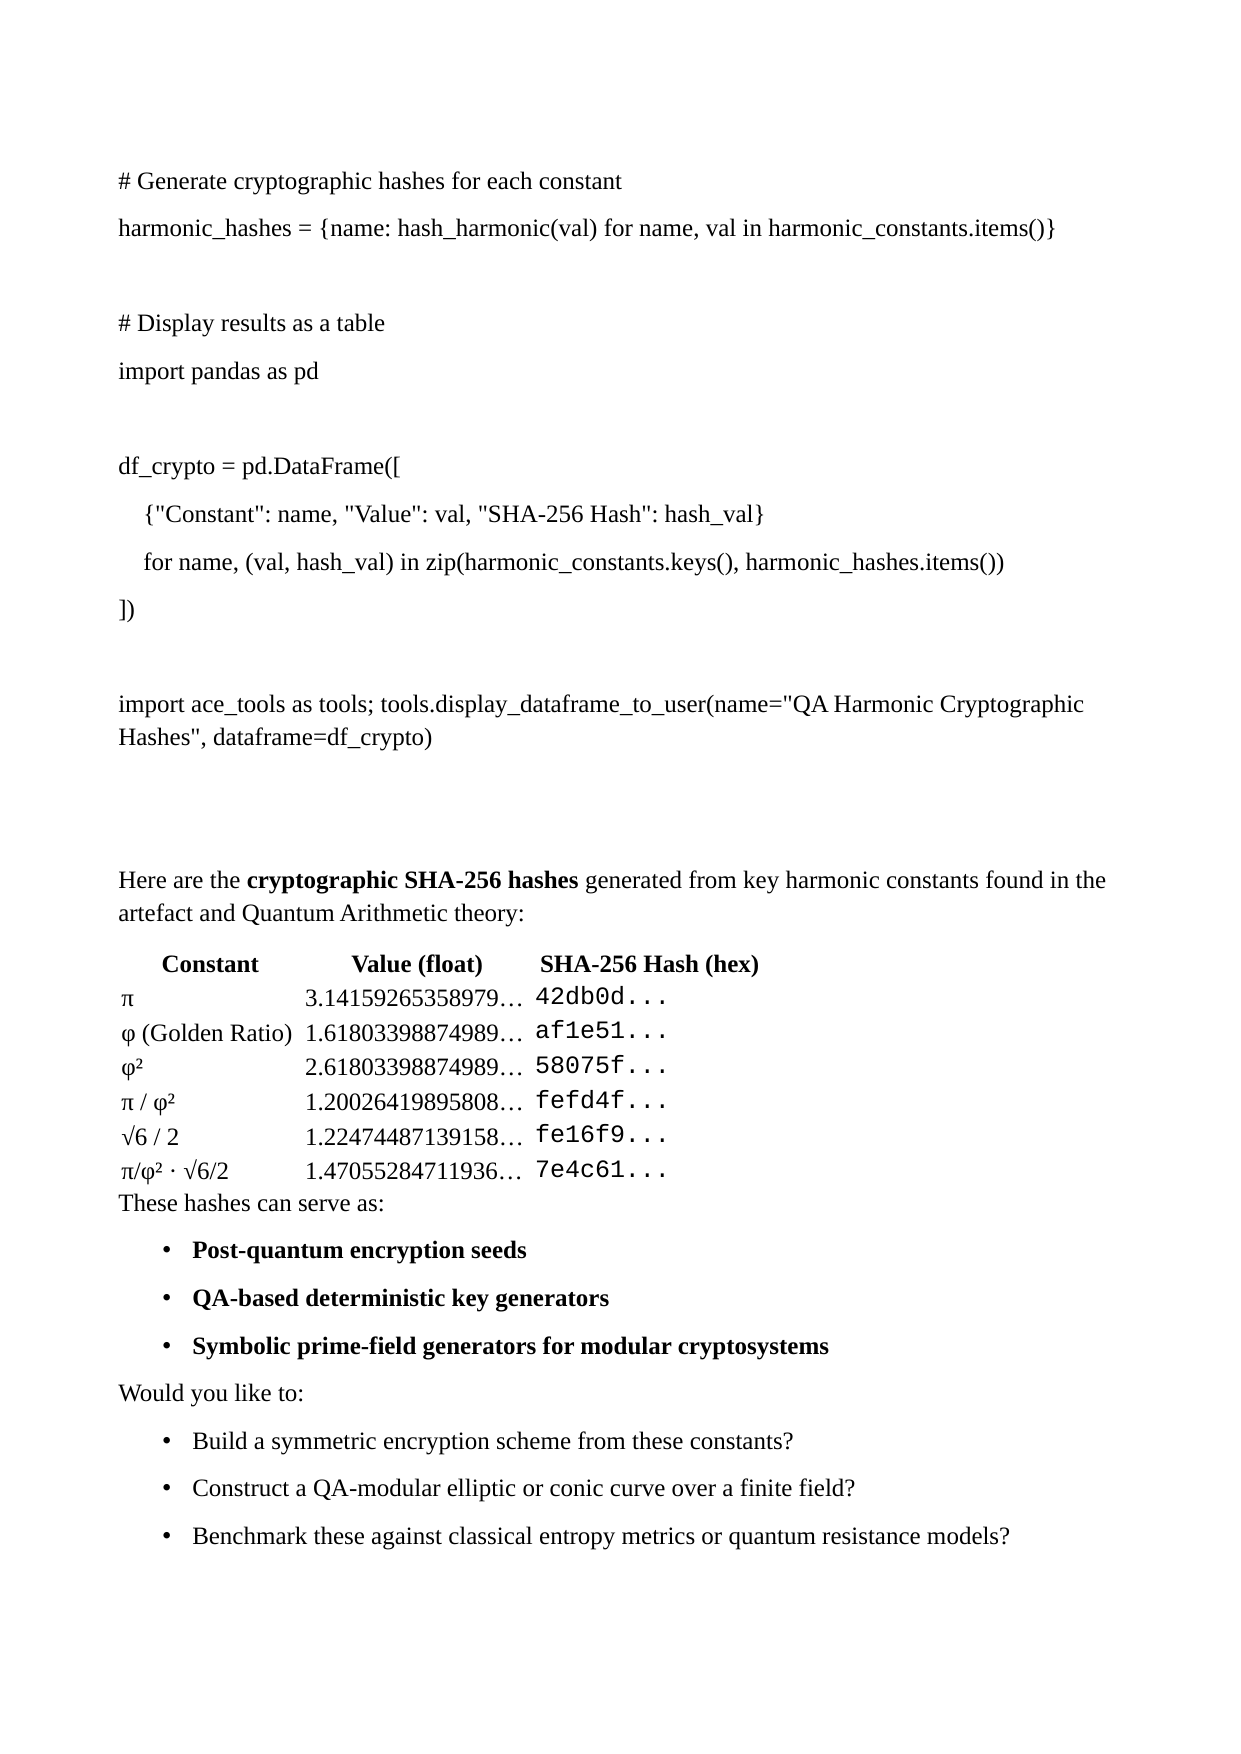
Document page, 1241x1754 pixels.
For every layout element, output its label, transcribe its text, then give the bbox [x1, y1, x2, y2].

list QA-based deterministic key generators [162, 1283, 1122, 1312]
text df_crypto = pd.DataFrame([ [118, 451, 1122, 480]
table_cell 1.22474487139158… [302, 1119, 532, 1153]
table_header Constant [118, 946, 302, 980]
table_cell 3.14159265358979… [302, 980, 532, 1015]
table_cell 42db0d... [532, 980, 767, 1015]
list Post-quantum encryption seeds [162, 1236, 1122, 1264]
text import ace_tools as tools; tools.display_dataframe_to_user(name="QA Harmonic Cryptographic Hashes", dataframe=df_crypto) [118, 689, 1122, 751]
text # Display results as a table [118, 308, 1122, 337]
list Construct a QA-modular elliptic or conic curve over a finite field? [162, 1473, 1122, 1502]
table_cell fefd4f... [532, 1084, 767, 1119]
text {"Constant": name, "Value": val, "SHA-256 Hash": hash_val} [118, 499, 1122, 528]
text These hashes can serve as: [118, 1188, 1122, 1217]
table_cell 1.61803398874989… [302, 1015, 532, 1049]
table_cell af1e51... [532, 1015, 767, 1049]
text Would you like to: [118, 1378, 1122, 1407]
table_cell φ² [118, 1050, 302, 1084]
table_cell √6 / 2 [118, 1119, 302, 1153]
table_cell π [118, 980, 302, 1015]
table_cell π / φ² [118, 1084, 302, 1119]
table_cell 2.61803398874989… [302, 1050, 532, 1084]
table_cell fe16f9... [532, 1119, 767, 1153]
list Build a symmetric encryption scheme from these constants? [162, 1426, 1122, 1455]
table_cell 7e4c61... [532, 1153, 767, 1188]
table_cell φ (Golden Ratio) [118, 1015, 302, 1049]
text for name, (val, hash_val) in zip(harmonic_constants.keys(), harmonic_hashes.items()) [118, 547, 1122, 575]
text Here are the cryptographic SHA-256 hashes generated from key harmonic constants found in the artefact and Quantum Arithmetic theory: [118, 865, 1122, 927]
table_cell 58075f... [532, 1050, 767, 1084]
table_header Value (float) [302, 946, 532, 980]
list Benchmark these against classical entropy metrics or quantum resistance models? [162, 1521, 1122, 1550]
text # Generate cryptographic hashes for each constant [118, 166, 1122, 194]
table_header SHA-256 Hash (hex) [532, 946, 767, 980]
text import pandas as pd [118, 356, 1122, 385]
table_cell 1.47055284711936… [302, 1153, 532, 1188]
text harmonic_hashes = {name: hash_harmonic(val) for name, val in harmonic_constants.items()} [118, 213, 1122, 242]
table_cell 1.20026419895808… [302, 1084, 532, 1119]
text ]) [118, 594, 1122, 623]
list Symbolic prime-field generators for modular cryptosystems [162, 1331, 1122, 1359]
table_cell π/φ² · √6/2 [118, 1153, 302, 1188]
